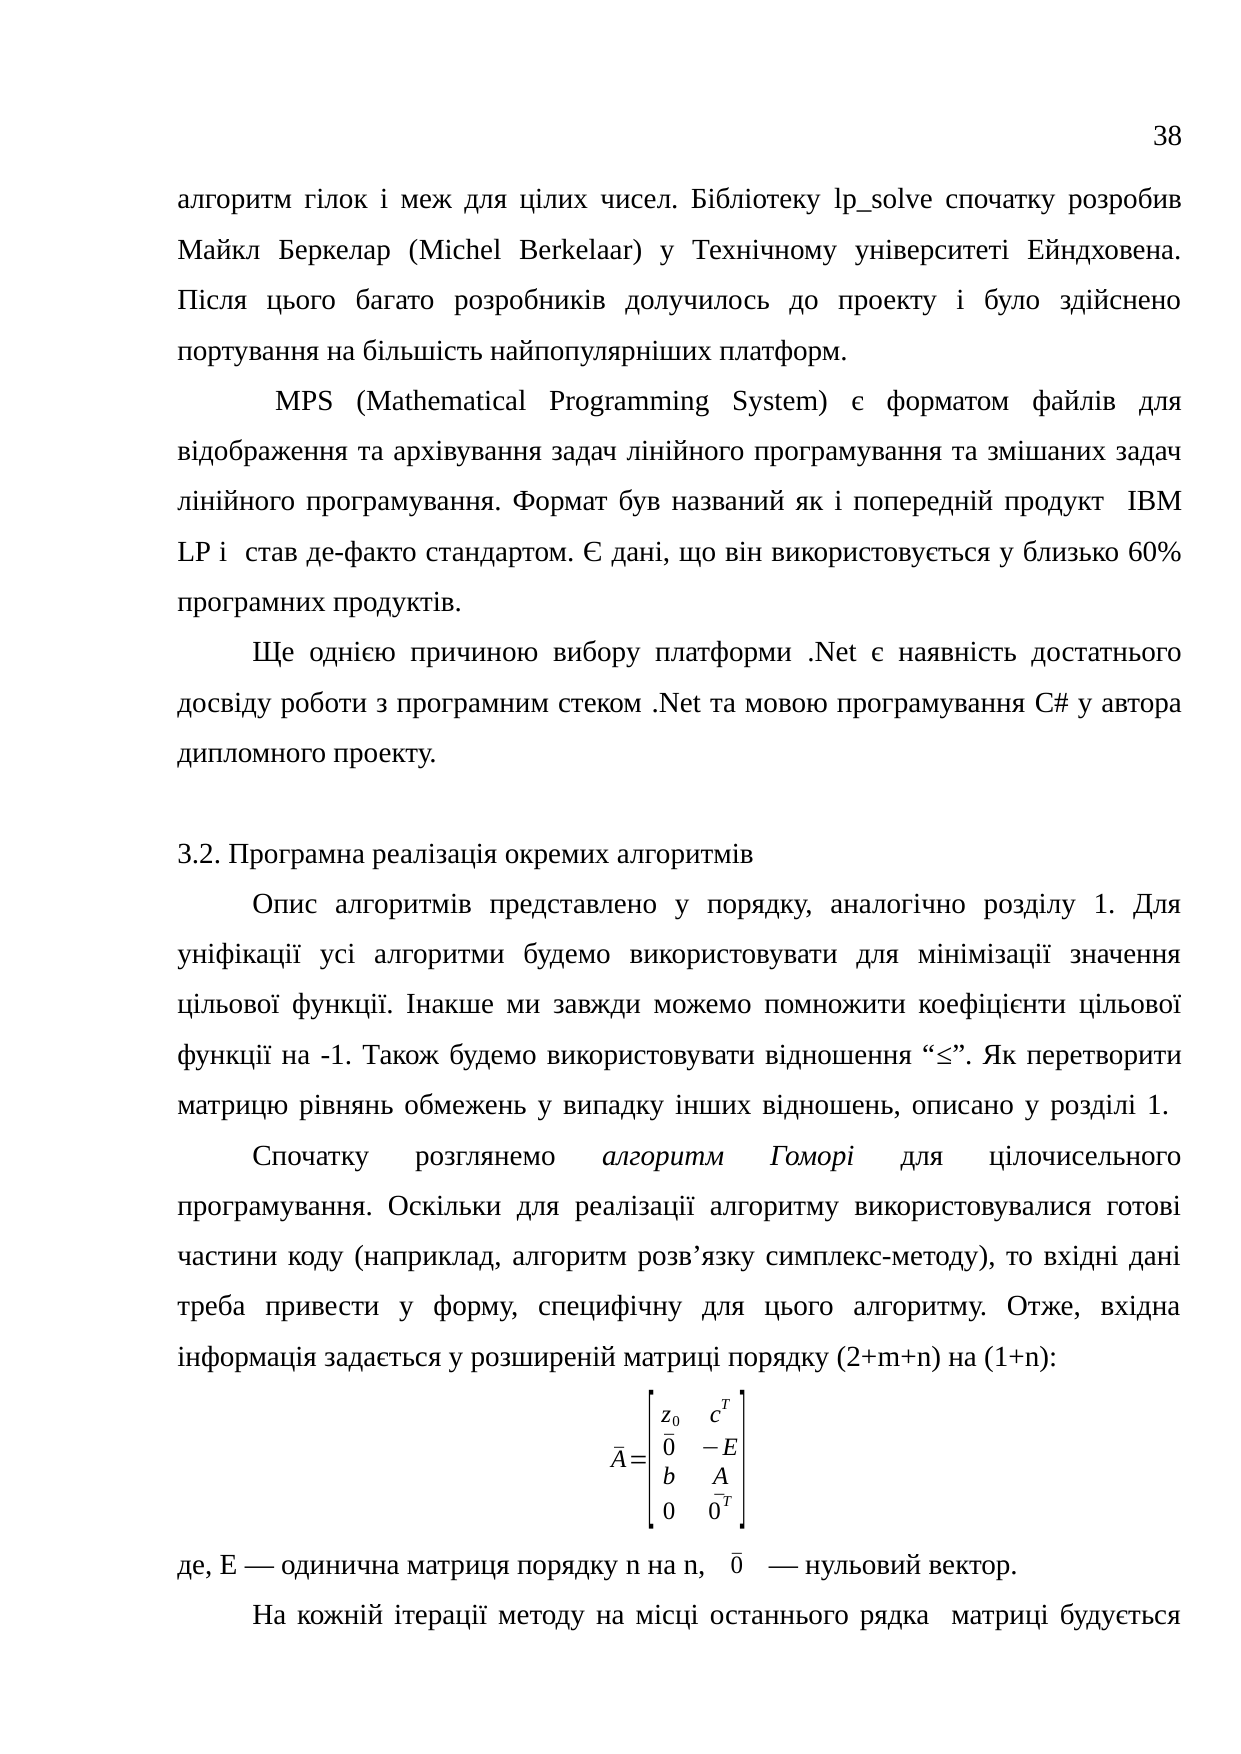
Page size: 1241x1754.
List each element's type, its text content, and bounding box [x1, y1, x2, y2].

text Ще однією причиною вибору платформи .Net є наявність достатнього досвіду роботи з програмним стеком .Net та мовою програмування C# у автора дипломного проекту. [177, 634, 1182, 769]
text де, Е — одинична матриця порядку n на n, — нульовий вектор. [177, 1547, 1182, 1581]
text алгоритм гілок і меж для цілих чисел. Бібліотеку lp_solve спочатку розробив Майкл Беркелар (Michel Berkelaar) у Технічному університеті Ейндховена. Після цього багато розробників долучилось до проекту і було здійснено портування на більшість найпопулярніших платформ. [177, 182, 1182, 366]
text Опис алгоритмів представлено у порядку, аналогічно розділу 1. Для уніфікації усі алгоритми будемо використовувати для мінімізації значення цільової функції. Інакше ми завжди можемо помножити коефіцієнти цільової функції на -1. Також будемо використовувати відношення “≤”. Як перетворити матрицю рівнянь обмежень у випадку інших відношень, описано у розділі 1. Спочатку розглянемо алгоритм Гоморі для цілочисельного програмування. Оскільки для реалізації алгоритму використовувалися готові частини коду (наприклад, алгоритм розв’язку симплекс-методу), то вхідні дані треба привести у форму, специфічну для цього алгоритму. Отже, вхідна інформація задається у розширеній матриці порядку (2+m+n) на (1+n): [177, 886, 1182, 1372]
text MPS (Mathematical Programming System) є форматом файлів для відображення та архівування задач лінійного програмування та змішаних задач лінійного програмування. Формат був названий як і попередній продукт IBM LP і став де-факто стандартом. Є дані, що він використовується у близько 60% програмних продуктів. [177, 383, 1182, 618]
text На кожній ітерації методу на місці останнього рядка матриці будується [177, 1597, 1182, 1631]
text 3.2. Програмна реалізація окремих алгоритмів [177, 836, 1182, 869]
